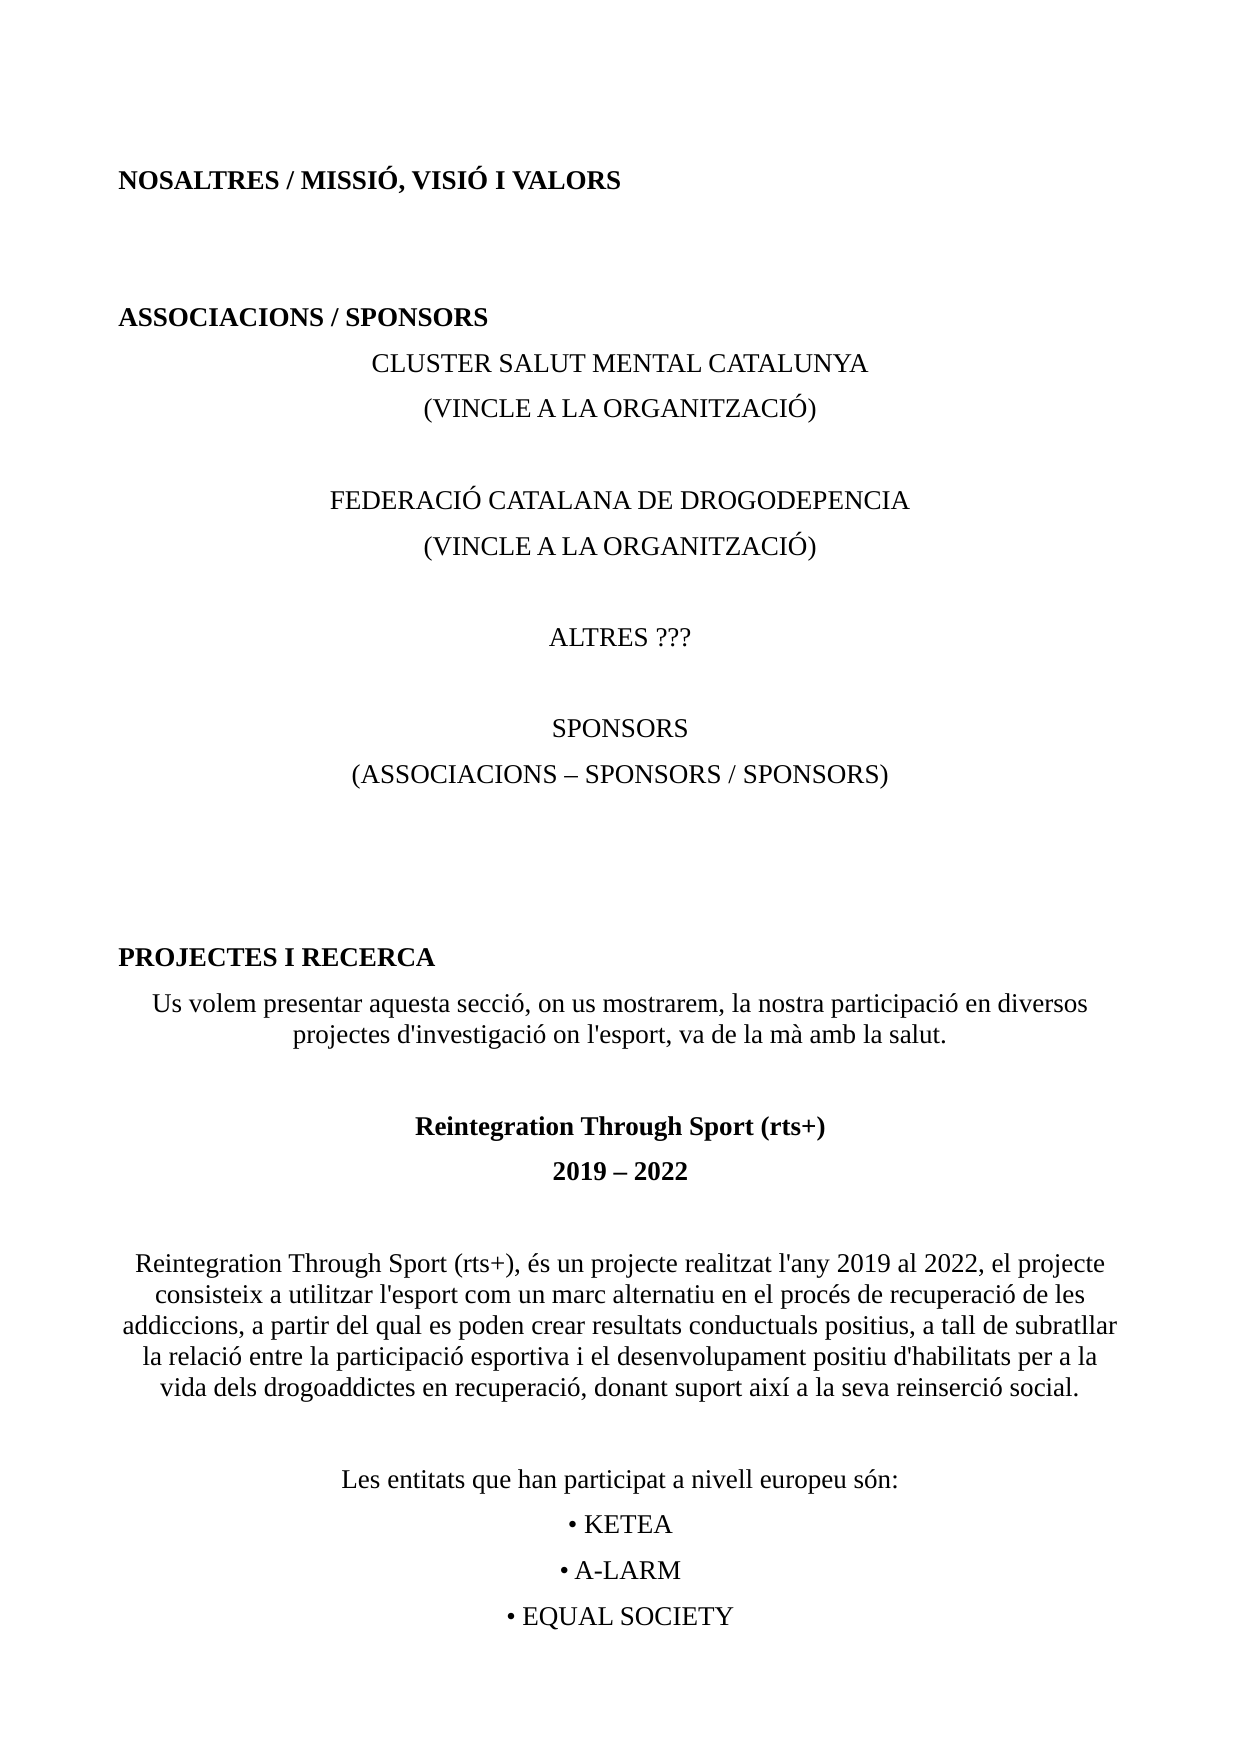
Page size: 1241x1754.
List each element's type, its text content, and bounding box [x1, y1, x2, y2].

text Reintegration Through Sport (rts+) [118, 1109, 1122, 1141]
text • EQUAL SOCIETY [118, 1600, 1122, 1631]
text SPONSORS [118, 713, 1122, 744]
text ASSOCIACIONS / SPONSORS [118, 301, 1122, 332]
text ALTRES ??? [118, 621, 1122, 652]
text FEDERACIÓ CATALANA DE DROGODEPENCIA [118, 484, 1122, 515]
text Us volem presentar aquesta secció, on us mostrarem, la nostra participació en diversos projectes d'investigació on l'esport, va de la mà amb la salut. [118, 987, 1122, 1049]
text (VINCLE A LA ORGANITZACIÓ) [118, 530, 1122, 561]
text CLUSTER SALUT MENTAL CATALUNYA [118, 347, 1122, 378]
text NOSALTRES / MISSIÓ, VISIÓ I VALORS [118, 164, 1122, 195]
text 2019 – 2022 [118, 1155, 1122, 1186]
text PROJECTES I RECERCA [118, 941, 1122, 972]
text • A-LARM [118, 1554, 1122, 1585]
text (ASSOCIACIONS – SPONSORS / SPONSORS) [118, 758, 1122, 789]
text (VINCLE A LA ORGANITZACIÓ) [118, 392, 1122, 424]
text • KETEA [118, 1508, 1122, 1540]
text Reintegration Through Sport (rts+), és un projecte realitzat l'any 2019 al 2022, el projecte consisteix a utilitzar l'esport com un marc alternatiu en el procés de recuperació de les addiccions, a partir del qual es poden crear resultats conductuals positius, a tall de subratllar la relació entre la participació esportiva i el desenvolupament positiu d'habilitats per a la vida dels drogoaddictes en recuperació, donant suport així a la seva reinserció social. [118, 1247, 1122, 1402]
text Les entitats que han participat a nivell europeu són: [118, 1463, 1122, 1494]
